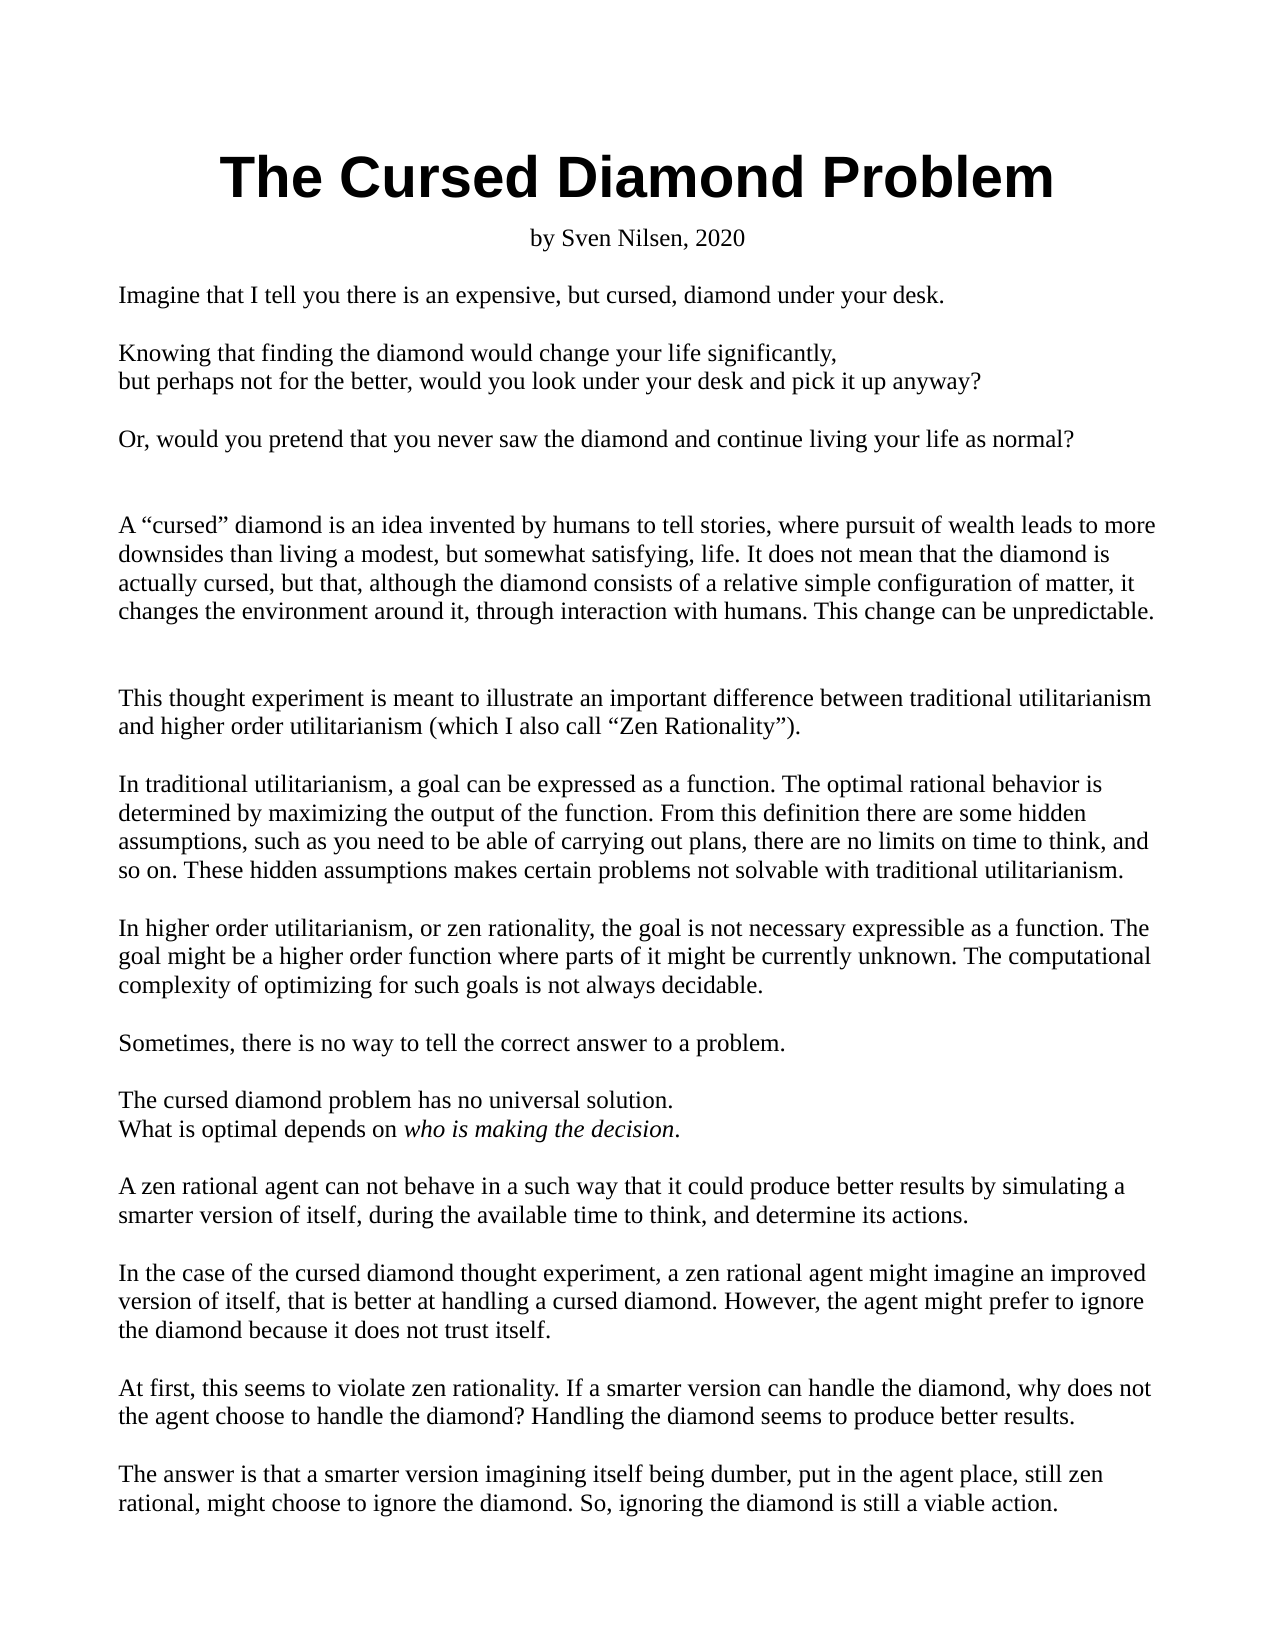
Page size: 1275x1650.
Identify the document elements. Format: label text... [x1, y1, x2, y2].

text At first, this seems to violate zen rationality. If a smarter version can handle the diamond, why does not the agent choose to handle the diamond? Handling the diamond seems to produce better results. [118, 1373, 1157, 1430]
text Imagine that I tell you there is an expensive, but cursed, diamond under your desk. [118, 280, 1157, 309]
text by Sven Nilsen, 2020 [118, 223, 1157, 251]
text In higher order utilitarianism, or zen rationality, the goal is not necessary expressible as a function. The goal might be a higher order function where parts of it might be currently unknown. The computational complexity of optimizing for such goals is not always decidable. [118, 913, 1157, 999]
text In traditional utilitarianism, a goal can be expressed as a function. The optimal rational behavior is determined by maximizing the output of the function. From this definition there are some hidden assumptions, such as you need to be able of carrying out plans, there are no limits on time to think, and so on. These hidden assumptions makes certain problems not solvable with traditional utilitarianism. [118, 769, 1157, 884]
text Knowing that finding the diamond would change your life significantly, but perhaps not for the better, would you look under your desk and pick it up anyway? [118, 338, 1157, 395]
text A “cursed” diamond is an idea invented by humans to tell stories, where pursuit of wealth leads to more downsides than living a modest, but somewhat satisfying, life. It does not mean that the diamond is actually cursed, but that, although the diamond consists of a relative simple configuration of matter, it changes the environment around it, through interaction with humans. This change can be unpredictable. [118, 510, 1157, 625]
text The answer is that a smarter version imagining itself being dumber, put in the agent place, still zen rational, might choose to ignore the diamond. So, ignoring the diamond is still a viable action. [118, 1459, 1157, 1516]
text In the case of the cursed diamond thought experiment, a zen rational agent might imagine an improved version of itself, that is better at handling a cursed diamond. However, the agent might prefer to ignore the diamond because it does not trust itself. [118, 1258, 1157, 1344]
text A zen rational agent can not behave in a such way that it could produce better results by simulating a smarter version of itself, during the available time to think, and determine its actions. [118, 1171, 1157, 1229]
text This thought experiment is meant to illustrate an important difference between traditional utilitarianism and higher order utilitarianism (which I also call “Zen Rationality”). [118, 683, 1157, 740]
text What is optimal depends on who is making the decision. [118, 1114, 1157, 1143]
text Or, would you pretend that you never saw the diamond and continue living your life as normal? [118, 424, 1157, 453]
text The cursed diamond problem has no universal solution. [118, 1085, 1157, 1114]
text Sometimes, there is no way to tell the correct answer to a problem. [118, 1028, 1157, 1056]
title The Cursed Diamond Problem [118, 143, 1157, 210]
